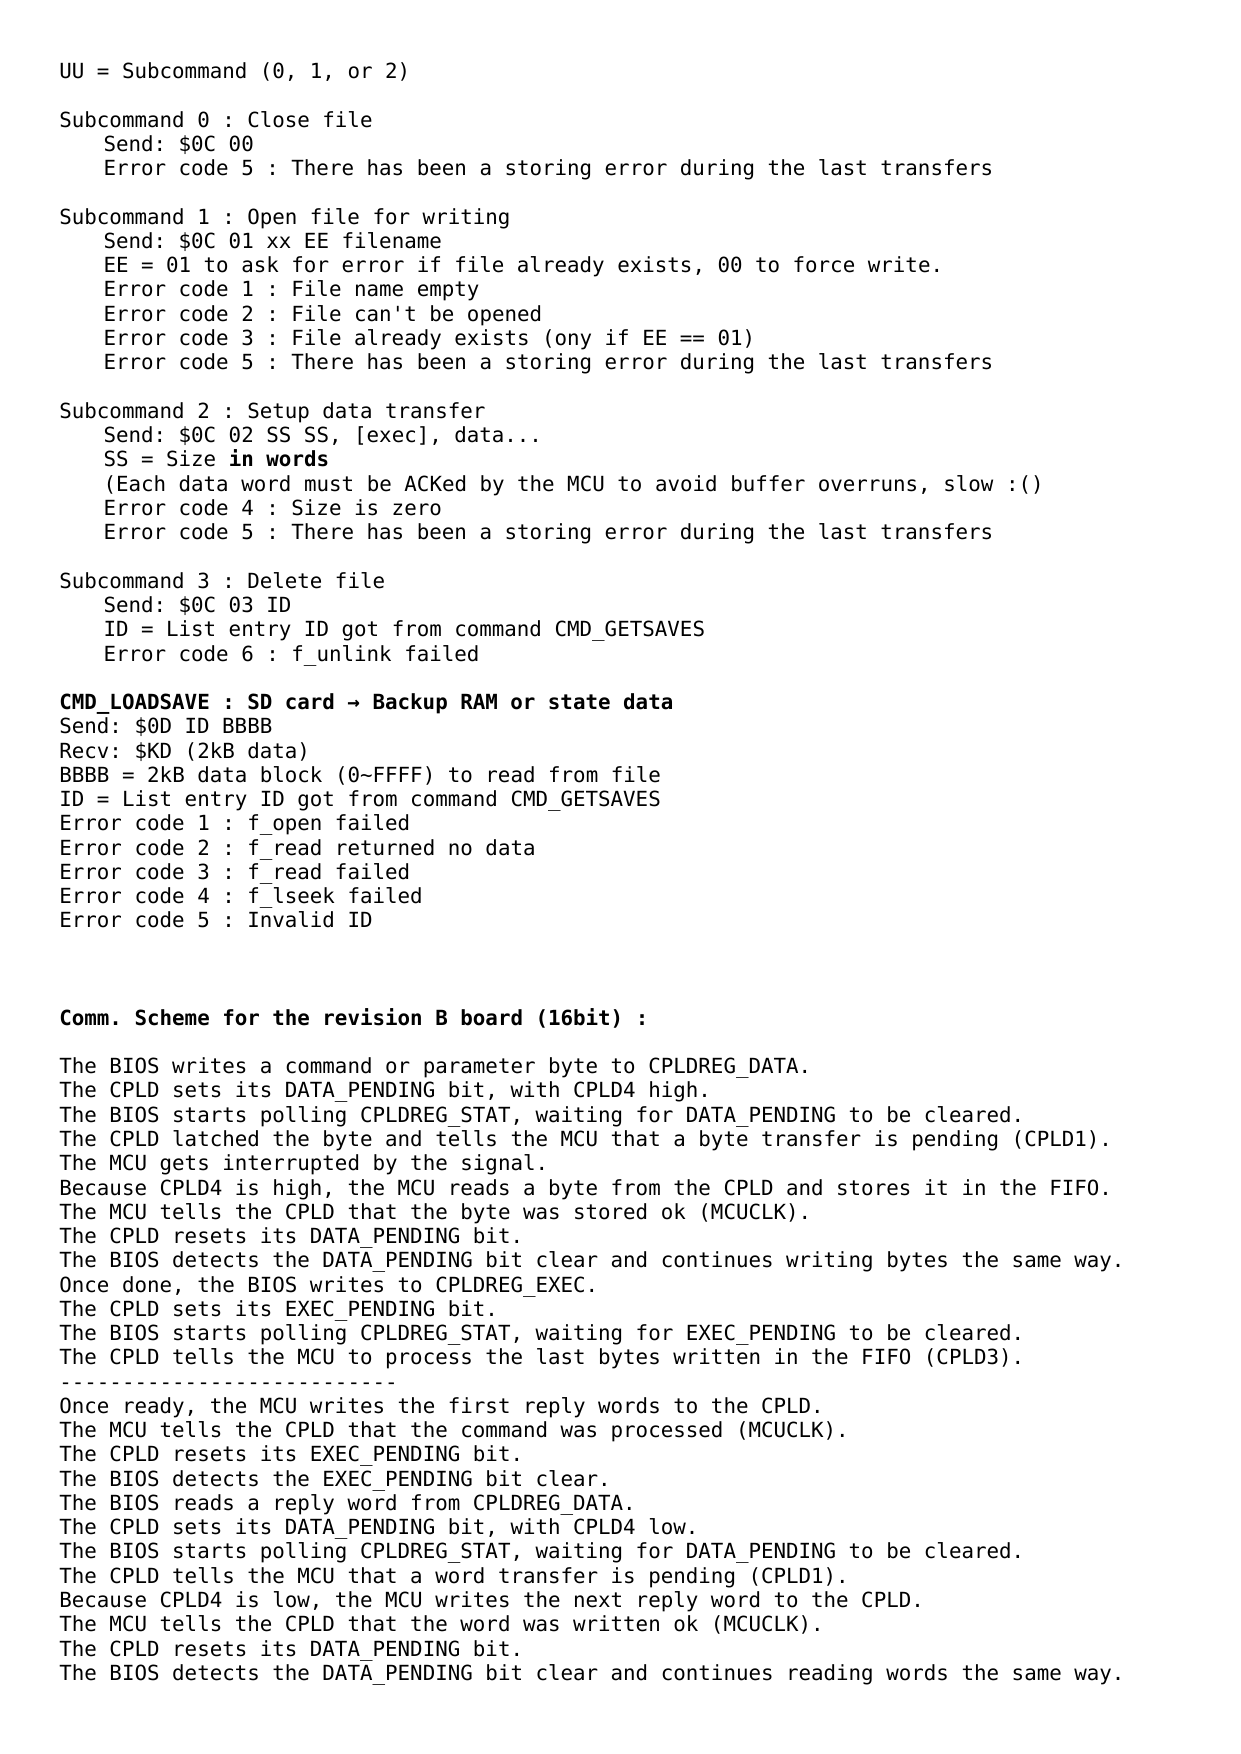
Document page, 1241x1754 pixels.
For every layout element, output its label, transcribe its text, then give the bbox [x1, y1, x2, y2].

text Once done, the BIOS writes to CPLDREG_EXEC. [59, 1273, 1181, 1297]
text Error code 1 : File name empty [59, 277, 1181, 302]
text The CPLD tells the MCU that a word transfer is pending (CPLD1). [59, 1564, 1181, 1588]
text The BIOS detects the DATA_PENDING bit clear and continues writing bytes the same way. [59, 1248, 1181, 1273]
text The MCU tells the CPLD that the byte was stored ok (MCUCLK). [59, 1200, 1181, 1224]
text Error code 3 : f_read failed [59, 860, 1181, 884]
text The BIOS reads a reply word from CPLDREG_DATA. [59, 1491, 1181, 1515]
text The CPLD resets its DATA_PENDING bit. [59, 1637, 1181, 1661]
text Error code 4 : f_lseek failed [59, 884, 1181, 908]
text The CPLD tells the MCU to process the last bytes written in the FIFO (CPLD3). [59, 1345, 1181, 1370]
text Error code 5 : There has been a storing error during the last transfers [59, 520, 1181, 544]
text UU = Subcommand (0, 1, or 2) [59, 59, 1181, 83]
text Error code 6 : f_unlink failed [59, 642, 1181, 666]
text The BIOS writes a command or parameter byte to CPLDREG_DATA. [59, 1054, 1181, 1078]
text Send: $0C 00 [59, 132, 1181, 156]
text Send: $0C 02 SS SS, [exec], data... SS = Size in words [59, 423, 1181, 472]
text The BIOS starts polling CPLDREG_STAT, waiting for DATA_PENDING to be cleared. [59, 1103, 1181, 1127]
text The MCU tells the CPLD that the word was written ok (MCUCLK). [59, 1612, 1181, 1637]
text The MCU tells the CPLD that the command was processed (MCUCLK). [59, 1418, 1181, 1442]
text The BIOS starts polling CPLDREG_STAT, waiting for EXEC_PENDING to be cleared. [59, 1321, 1181, 1345]
text Comm. Scheme for the revision B board (16bit) : [59, 1006, 1181, 1030]
text CMD_LOADSAVE : SD card → Backup RAM or state data [59, 690, 1181, 714]
text Once ready, the MCU writes the first reply words to the CPLD. [59, 1394, 1181, 1418]
text The CPLD sets its EXEC_PENDING bit. [59, 1297, 1181, 1321]
text Subcommand 2 : Setup data transfer [59, 399, 1181, 423]
text Subcommand 0 : Close file [59, 108, 1181, 132]
text Error code 5 : There has been a storing error during the last transfers [59, 156, 1181, 180]
text Subcommand 1 : Open file for writing [59, 205, 1181, 229]
text The CPLD sets its DATA_PENDING bit, with CPLD4 high. [59, 1078, 1181, 1103]
text The BIOS starts polling CPLDREG_STAT, waiting for DATA_PENDING to be cleared. [59, 1539, 1181, 1564]
text Error code 5 : Invalid ID [59, 908, 1181, 933]
text The CPLD sets its DATA_PENDING bit, with CPLD4 low. [59, 1515, 1181, 1539]
text Send: $0C 01 xx EE filename [59, 229, 1181, 253]
text Error code 2 : File can't be opened [59, 302, 1181, 326]
text The BIOS detects the DATA_PENDING bit clear and continues reading words the same way. [59, 1661, 1181, 1685]
text Error code 4 : Size is zero [59, 496, 1181, 520]
text ID = List entry ID got from command CMD_GETSAVES [59, 617, 1181, 642]
text Because CPLD4 is low, the MCU writes the next reply word to the CPLD. [59, 1588, 1181, 1612]
text The CPLD resets its EXEC_PENDING bit. [59, 1442, 1181, 1467]
text Error code 1 : f_open failed [59, 811, 1181, 836]
text The CPLD latched the byte and tells the MCU that a byte transfer is pending (CPLD1). [59, 1127, 1181, 1151]
text Error code 2 : f_read returned no data [59, 836, 1181, 860]
text Error code 3 : File already exists (ony if EE == 01) [59, 326, 1181, 350]
text Send: $0C 03 ID [59, 593, 1181, 617]
text Send: $0D ID BBBB Recv: $KD (2kB data) [59, 714, 1181, 763]
text EE = 01 to ask for error if file already exists, 00 to force write. [59, 253, 1181, 277]
text Error code 5 : There has been a storing error during the last transfers [59, 350, 1181, 374]
text --------------------------- [59, 1370, 1181, 1394]
text The MCU gets interrupted by the signal. Because CPLD4 is high, the MCU reads a byte from the CPLD and stores it in the FIFO. [59, 1151, 1181, 1200]
text (Each data word must be ACKed by the MCU to avoid buffer overruns, slow :() [59, 472, 1181, 496]
text The BIOS detects the EXEC_PENDING bit clear. [59, 1467, 1181, 1491]
text The CPLD resets its DATA_PENDING bit. [59, 1224, 1181, 1248]
text BBBB = 2kB data block (0~FFFF) to read from file ID = List entry ID got from command CMD_GETSAVES [59, 763, 1181, 811]
text Subcommand 3 : Delete file [59, 569, 1181, 593]
